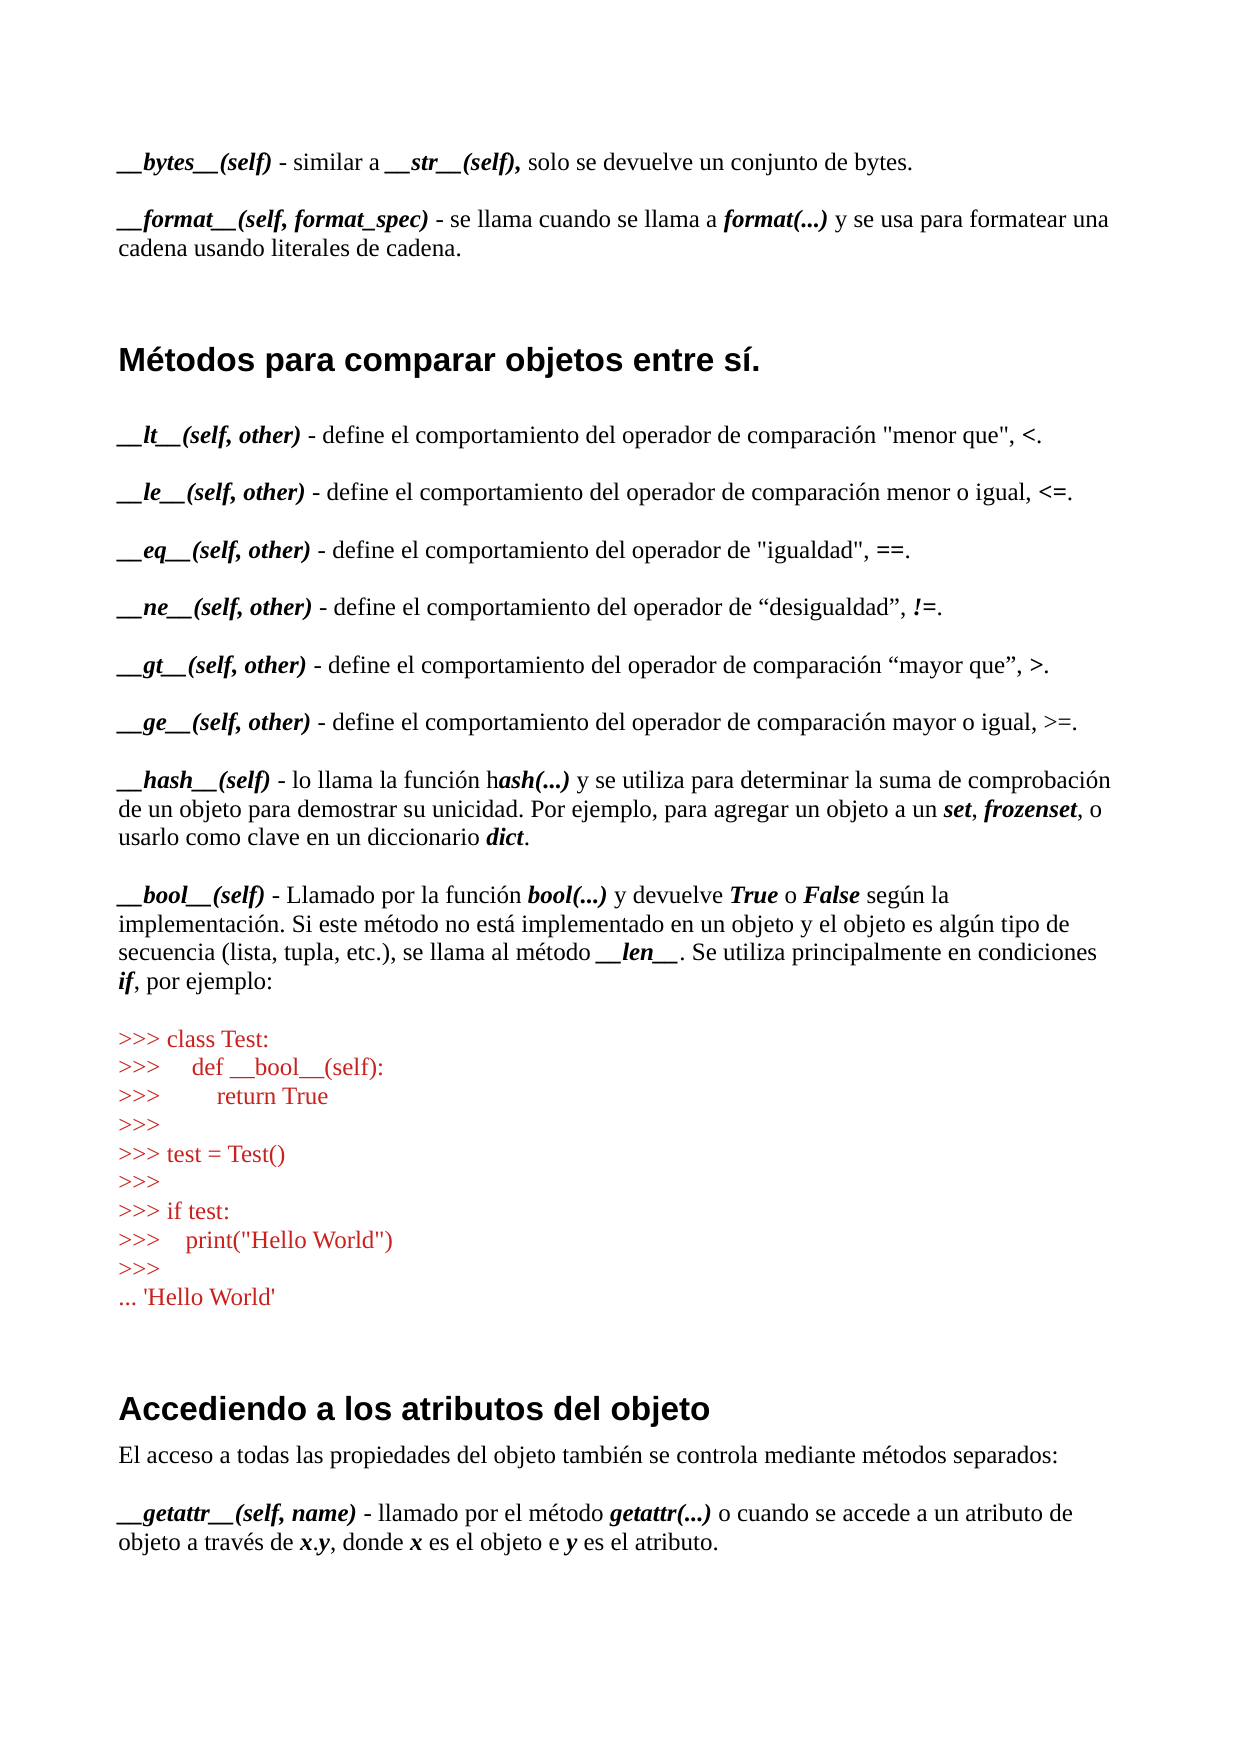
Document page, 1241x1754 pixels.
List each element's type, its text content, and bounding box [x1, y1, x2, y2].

text >>> class Test: [118, 1024, 1122, 1052]
text >>> def __bool__(self): [118, 1052, 1122, 1081]
text __bytes__(self) - similar a __str__(self), solo se devuelve un conjunto de bytes. [118, 147, 1122, 176]
subtitle Accediendo a los atributos del objeto [118, 1389, 1122, 1428]
text ... 'Hello World' [118, 1282, 1122, 1311]
text __le__(self, other) - define el comportamiento del operador de comparación menor o igual, <=. [118, 477, 1122, 506]
text __ne__(self, other) - define el comportamiento del operador de “desigualdad”, !=. [118, 592, 1122, 621]
text >>> return True [118, 1081, 1122, 1110]
text __gt__(self, other) - define el comportamiento del operador de comparación “mayor que”, >. [118, 650, 1122, 679]
text >>> [118, 1167, 1122, 1196]
subtitle Métodos para comparar objetos entre sí. [118, 340, 1122, 379]
text >>> if test: [118, 1196, 1122, 1225]
text __ge__(self, other) - define el comportamiento del operador de comparación mayor o igual, >=. [118, 707, 1122, 736]
text __lt__(self, other) - define el comportamiento del operador de comparación "menor que", <. [118, 420, 1122, 449]
text >>> print("Hello World") [118, 1225, 1122, 1254]
text __getattr__(self, name) - llamado por el método getattr(...) o cuando se accede a un atributo de objeto a través de x.y, donde x es el objeto e y es el atributo. [118, 1498, 1122, 1555]
text >>> test = Test() [118, 1139, 1122, 1167]
text >>> [118, 1254, 1122, 1282]
text __bool__(self) - Llamado por la función bool(...) y devuelve True o False según la implementación. Si este método no está implementado en un objeto y el objeto es algún tipo de secuencia (lista, tupla, etc.), se llama al método __len__. Se utiliza principalmente en condiciones if, por ejemplo: [118, 880, 1122, 995]
text __format__(self, format_spec) - se llama cuando se llama a format(...) y se usa para formatear una cadena usando literales de cadena. [118, 204, 1122, 262]
text >>> [118, 1110, 1122, 1139]
text El acceso a todas las propiedades del objeto también se controla mediante métodos separados: [118, 1440, 1122, 1469]
text __hash__(self) - lo llama la función hash(...) y se utiliza para determinar la suma de comprobación de un objeto para demostrar su unicidad. Por ejemplo, para agregar un objeto a un set, frozenset, o usarlo como clave en un diccionario dict. [118, 765, 1122, 851]
text __eq__(self, other) - define el comportamiento del operador de "igualdad", ==. [118, 535, 1122, 564]
